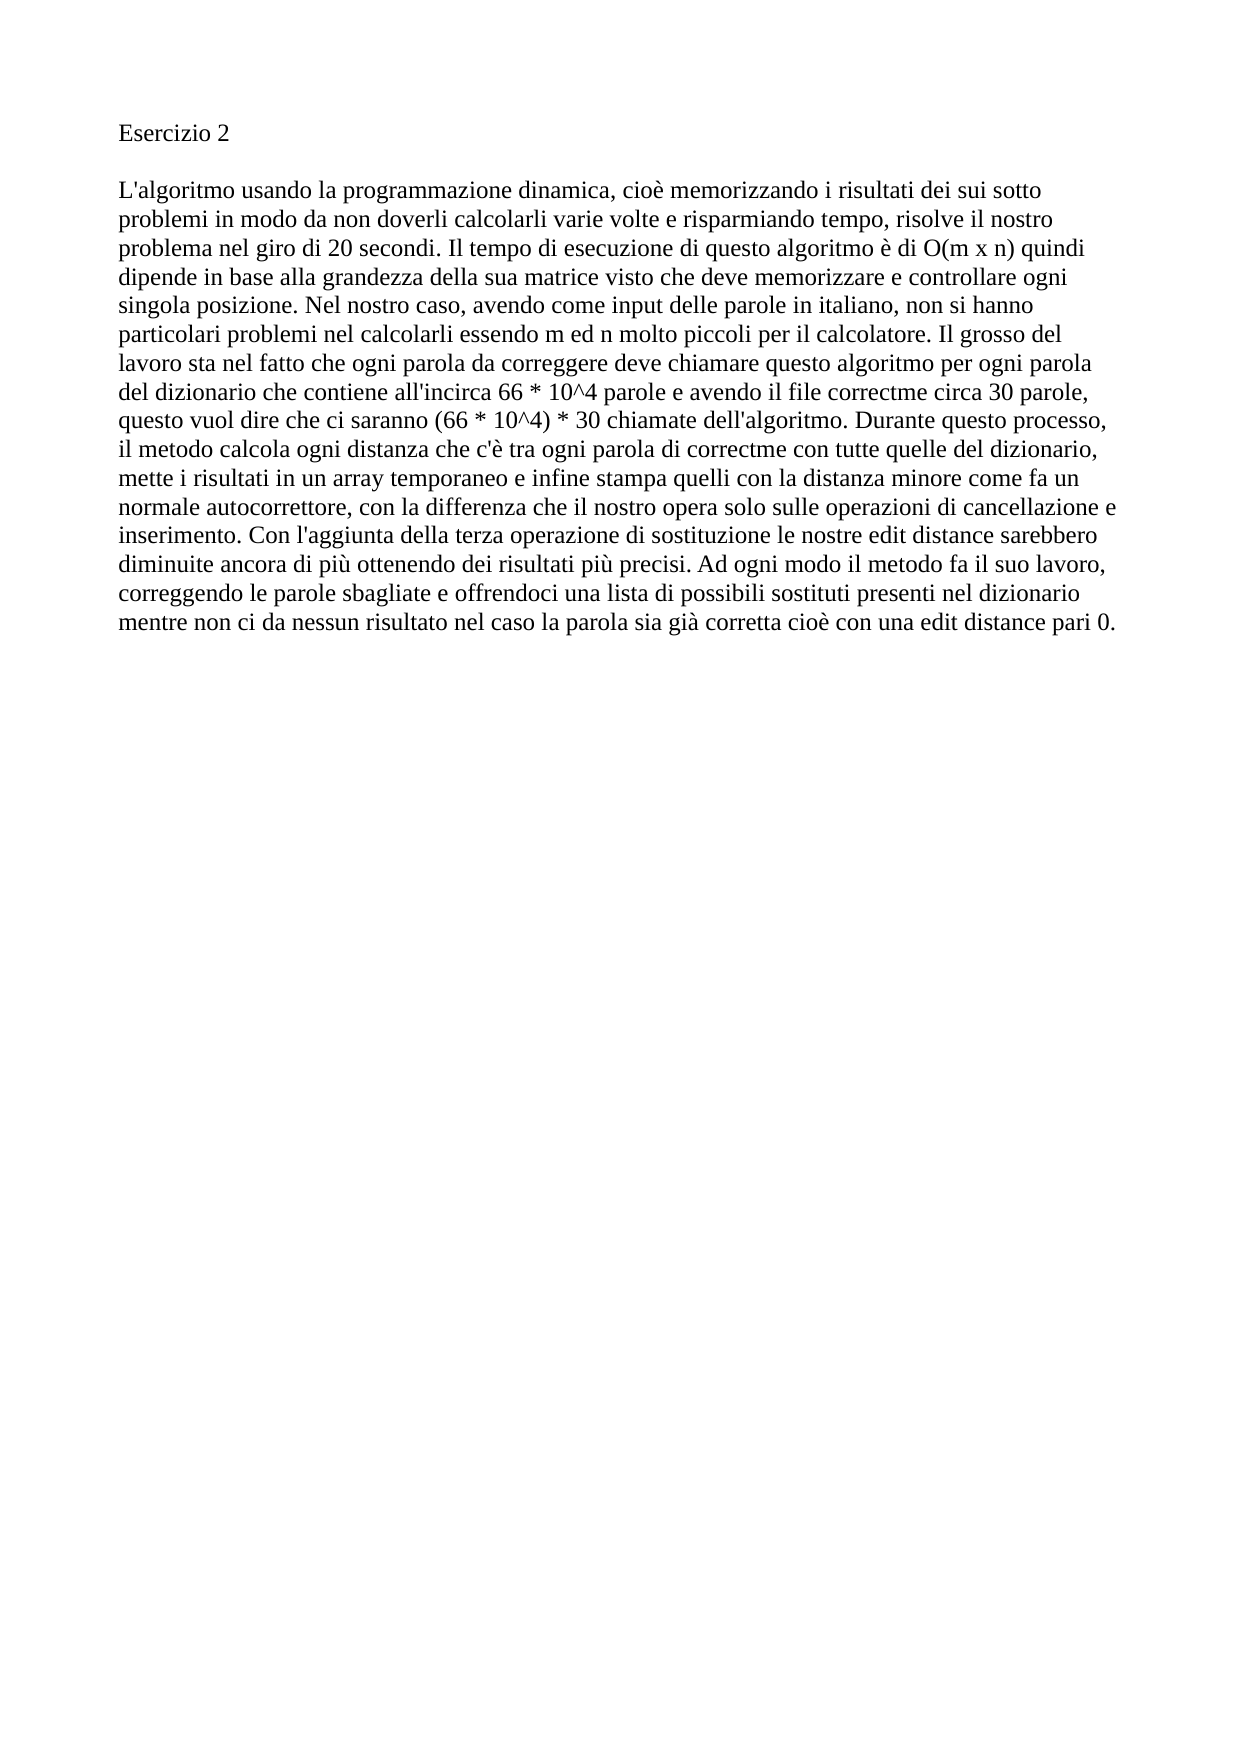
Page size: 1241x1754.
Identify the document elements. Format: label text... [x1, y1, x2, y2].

text L'algoritmo usando la programmazione dinamica, cioè memorizzando i risultati dei sui sotto problemi in modo da non doverli calcolarli varie volte e risparmiando tempo, risolve il nostro problema nel giro di 20 secondi. Il tempo di esecuzione di questo algoritmo è di O(m x n) quindi dipende in base alla grandezza della sua matrice visto che deve memorizzare e controllare ogni singola posizione. Nel nostro caso, avendo come input delle parole in italiano, non si hanno particolari problemi nel calcolarli essendo m ed n molto piccoli per il calcolatore. Il grosso del lavoro sta nel fatto che ogni parola da correggere deve chiamare questo algoritmo per ogni parola del dizionario che contiene all'incirca 66 * 10^4 parole e avendo il file correctme circa 30 parole, questo vuol dire che ci saranno (66 * 10^4) * 30 chiamate dell'algoritmo. Durante questo processo, il metodo calcola ogni distanza che c'è tra ogni parola di correctme con tutte quelle del dizionario, mette i risultati in un array temporaneo e infine stampa quelli con la distanza minore come fa un normale autocorrettore, con la differenza che il nostro opera solo sulle operazioni di cancellazione e inserimento. Con l'aggiunta della terza operazione di sostituzione le nostre edit distance sarebbero diminuite ancora di più ottenendo dei risultati più precisi. Ad ogni modo il metodo fa il suo lavoro, correggendo le parole sbagliate e offrendoci una lista di possibili sostituti presenti nel dizionario mentre non ci da nessun risultato nel caso la parola sia già corretta cioè con una edit distance pari 0. [118, 176, 1122, 636]
text Esercizio 2 [118, 118, 1122, 147]
